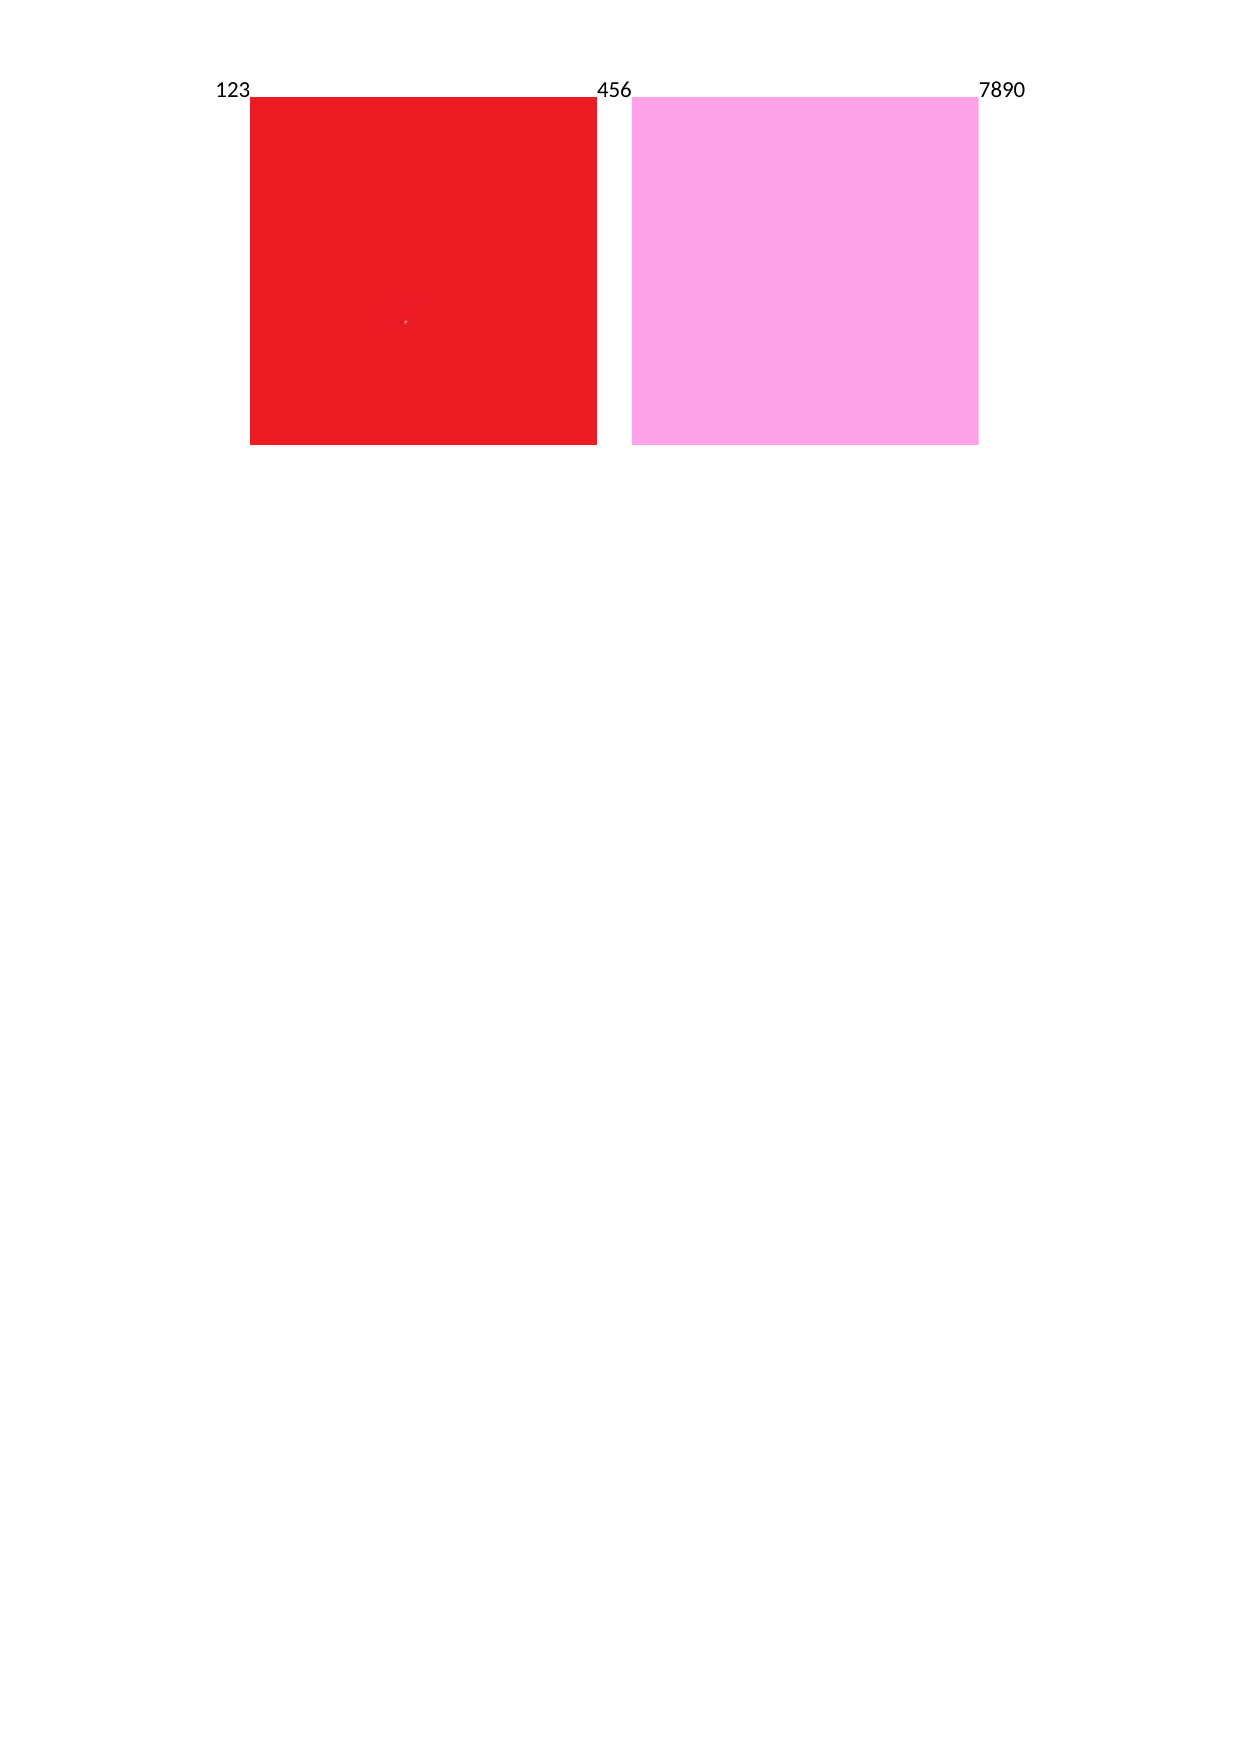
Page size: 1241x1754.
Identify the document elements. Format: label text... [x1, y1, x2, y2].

text 1234567890 [75, 75, 1165, 444]
